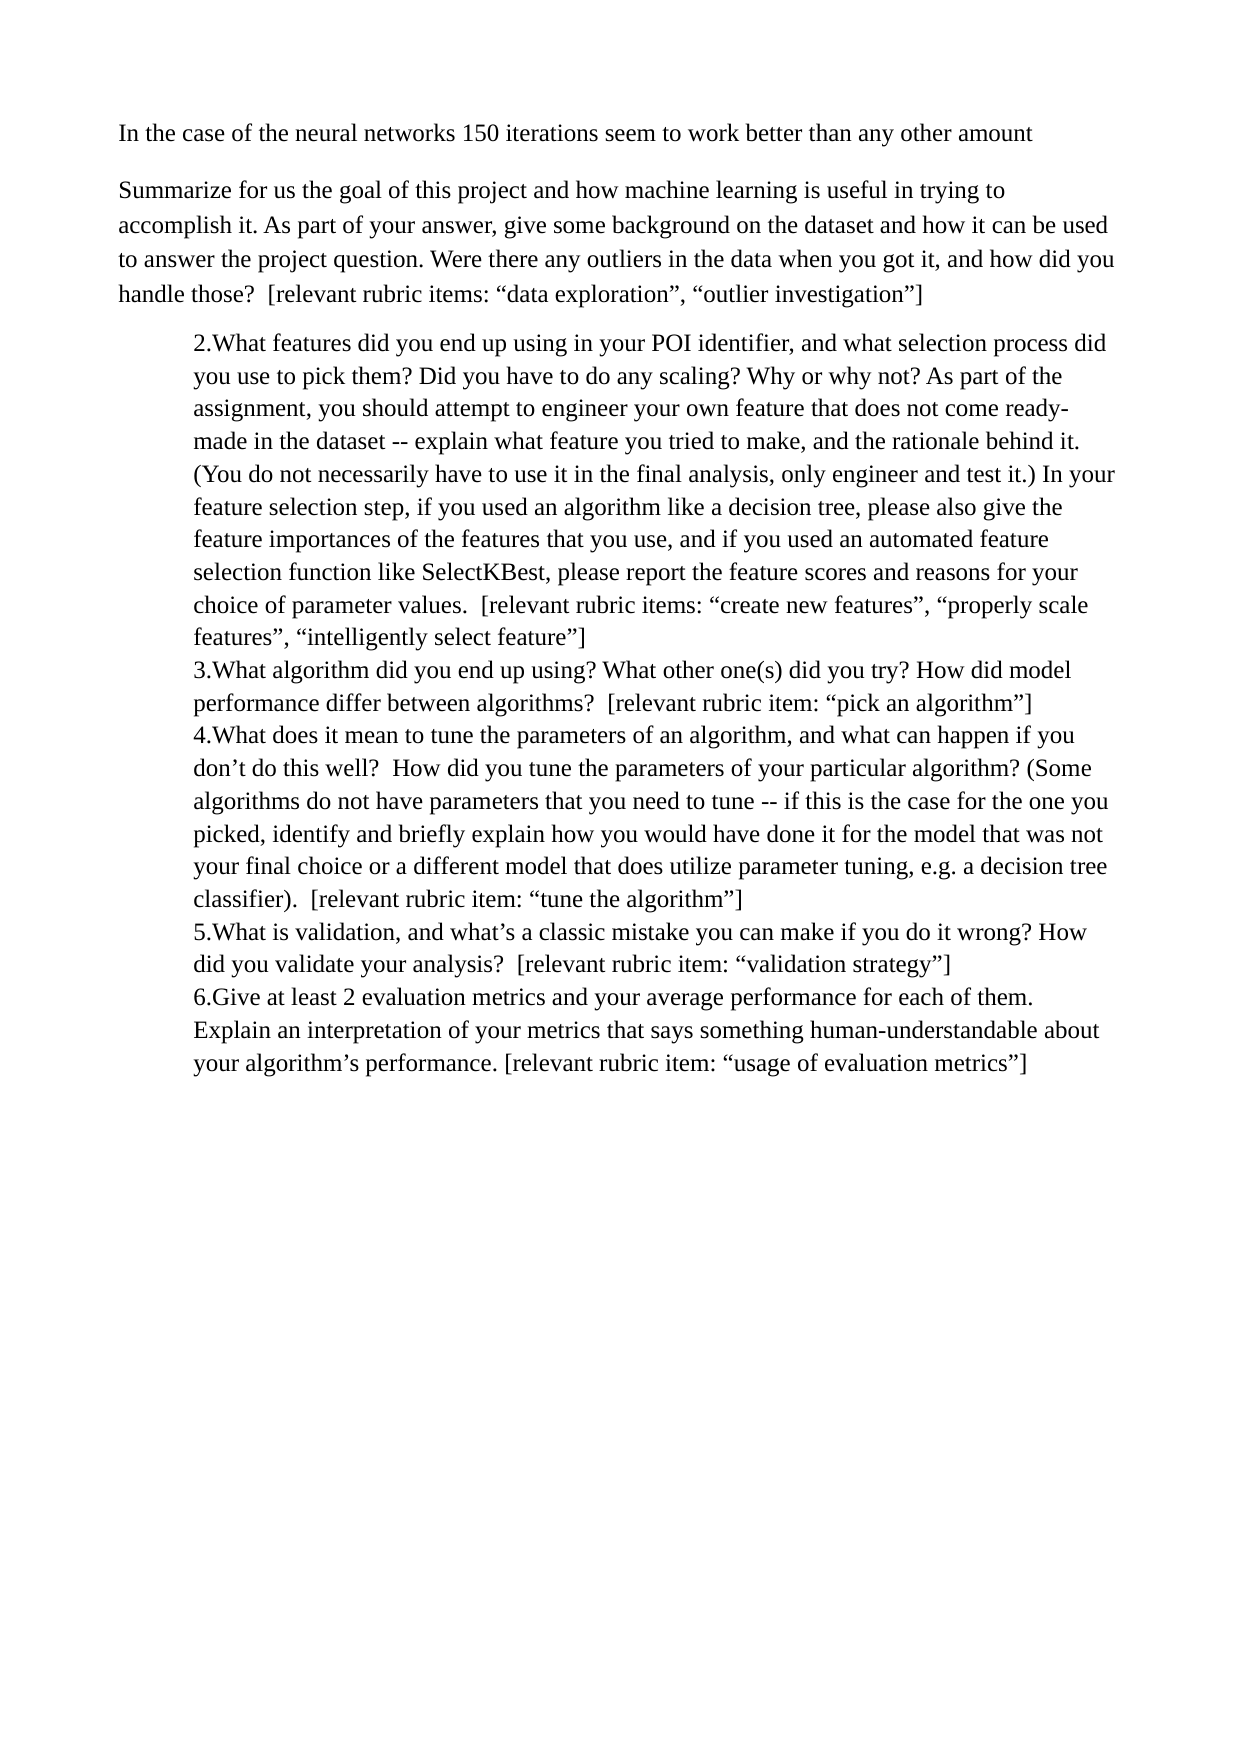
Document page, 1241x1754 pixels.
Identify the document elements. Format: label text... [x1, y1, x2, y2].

text In the case of the neural networks 150 iterations seem to work better than any other amount [118, 118, 1122, 147]
text Summarize for us the goal of this project and how machine learning is useful in trying to accomplish it. As part of your answer, give some background on the dataset and how it can be used to answer the project question. Were there any outliers in the data when you got it, and how did you handle those? [relevant rubric items: “data exploration”, “outlier investigation”] [118, 176, 1122, 308]
list Give at least 2 evaluation metrics and your average performance for each of them. Explain an interpretation of your metrics that says something human-understandable about your algorithm’s performance. [relevant rubric item: “usage of evaluation metrics”] [193, 982, 1122, 1076]
list What does it mean to tune the parameters of an algorithm, and what can happen if you don’t do this well? How did you tune the parameters of your particular algorithm? (Some algorithms do not have parameters that you need to tune -- if this is the case for the one you picked, identify and briefly explain how you would have done it for the model that was not your final choice or a different model that does utilize parameter tuning, e.g. a decision tree classifier). [relevant rubric item: “tune the algorithm”] [193, 721, 1122, 913]
list What is validation, and what’s a classic mistake you can make if you do it wrong? How did you validate your analysis? [relevant rubric item: “validation strategy”] [193, 917, 1122, 978]
list What algorithm did you end up using? What other one(s) did you try? How did model performance differ between algorithms? [relevant rubric item: “pick an algorithm”] [193, 655, 1122, 717]
list What features did you end up using in your POI identifier, and what selection process did you use to pick them? Did you have to do any scaling? Why or why not? As part of the assignment, you should attempt to engineer your own feature that does not come ready-made in the dataset -- explain what feature you tried to make, and the rationale behind it. (You do not necessarily have to use it in the final analysis, only engineer and test it.) In your feature selection step, if you used an algorithm like a decision tree, please also give the feature importances of the features that you use, and if you used an automated feature selection function like SelectKBest, please report the feature scores and reasons for your choice of parameter values. [relevant rubric items: “create new features”, “properly scale features”, “intelligently select feature”] [193, 328, 1122, 651]
